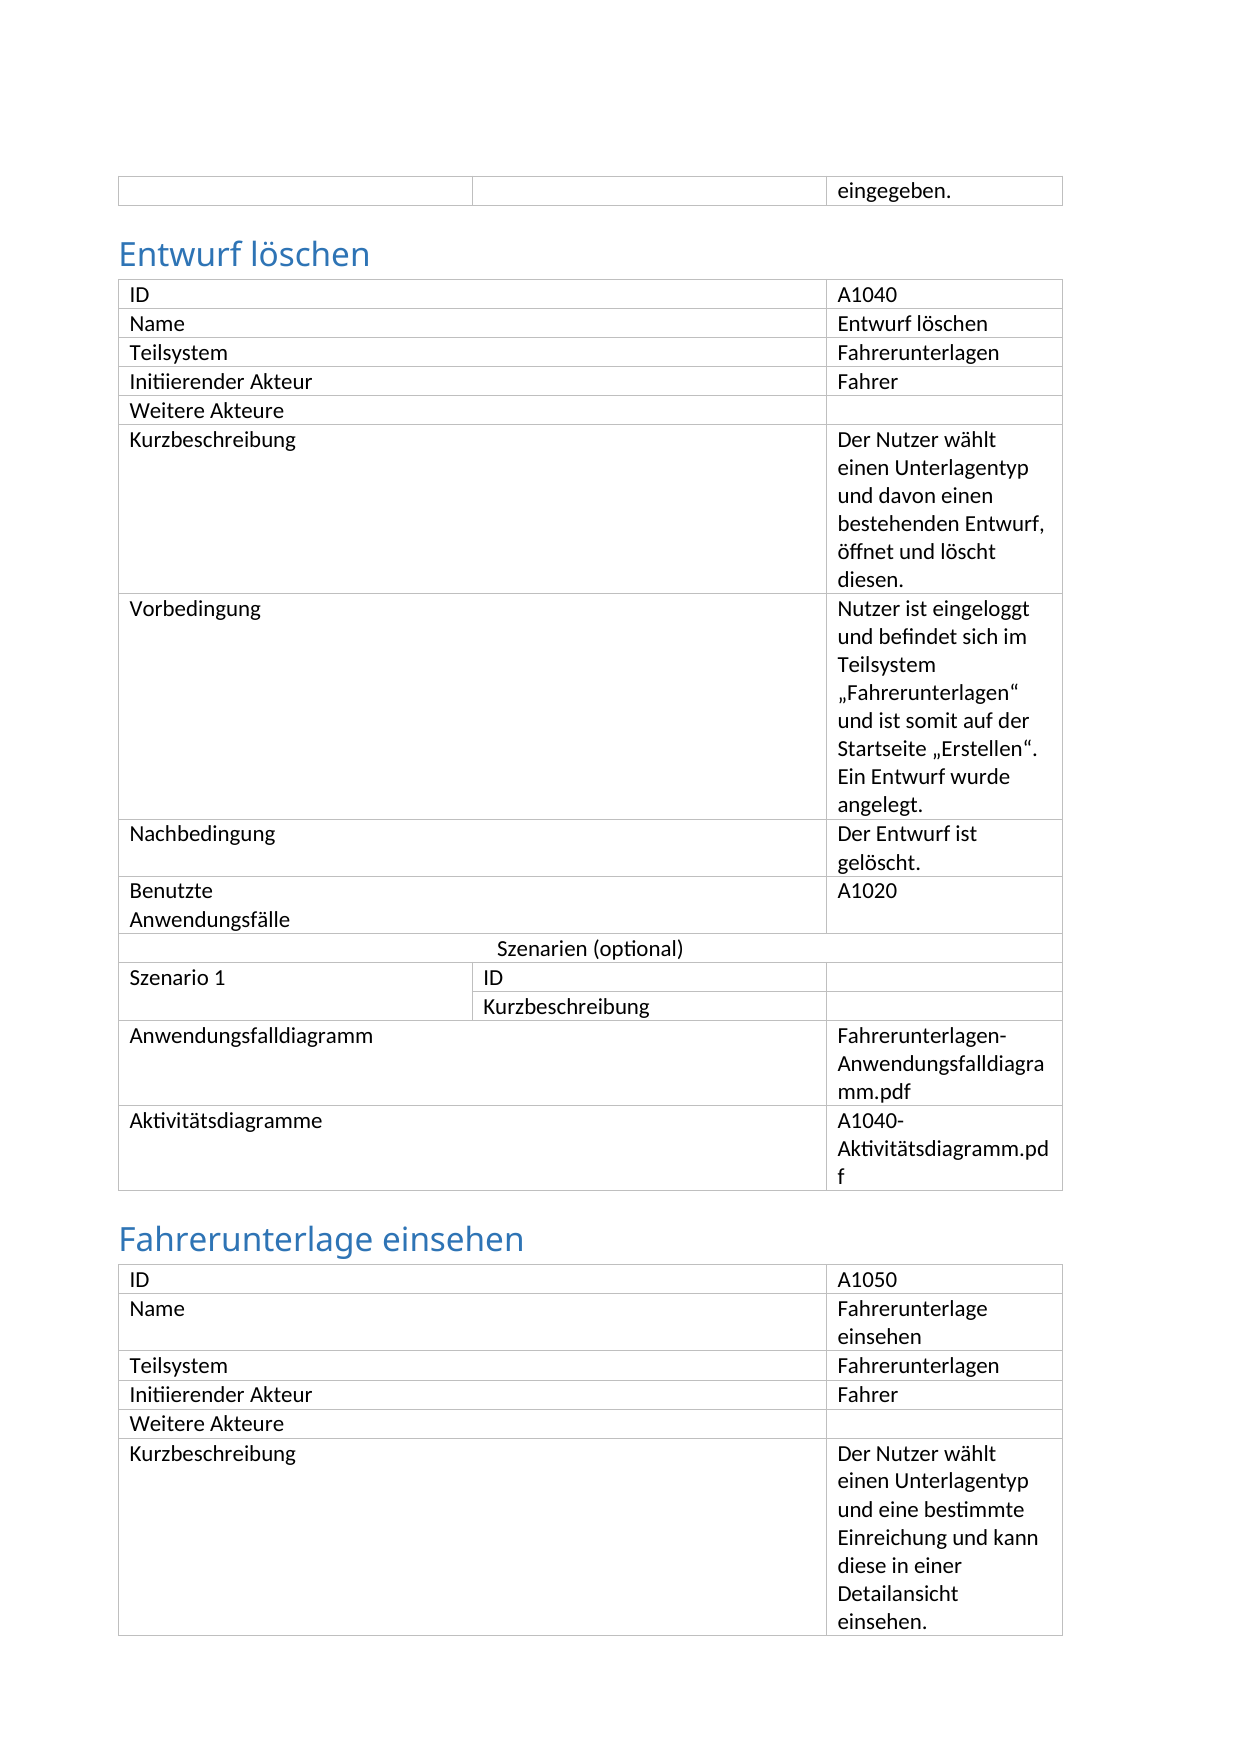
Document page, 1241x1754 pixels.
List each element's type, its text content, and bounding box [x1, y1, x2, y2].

table_cell Der Entwurf ist gelöscht. [1051, 820, 1062, 876]
table_cell Teilsystem [119, 338, 129, 366]
table_cell Anwendungsfalldiagramm [119, 1021, 826, 1105]
table_cell Fahrer [1051, 1381, 1062, 1408]
table_cell [1051, 992, 1062, 1020]
table_cell [473, 177, 826, 205]
subtitle Fahrerunterlage einsehen [118, 1216, 1122, 1262]
table_cell [119, 177, 472, 205]
table_cell A1020 [827, 877, 1062, 933]
table_cell [1051, 396, 1062, 424]
table_cell Der Entwurf ist gelöscht. [827, 820, 837, 876]
table_cell Name [119, 309, 129, 337]
table_cell Fahrerunterlagen-Anwendungsfalldiagramm.pdf [1051, 1021, 1062, 1105]
table_header A1050 [827, 1265, 837, 1293]
table_cell [827, 963, 837, 991]
table_cell ID [473, 963, 483, 991]
table_header A1050 [1051, 1265, 1062, 1293]
table_cell Fahrer [827, 1381, 837, 1408]
table_cell [1051, 1410, 1062, 1438]
table_cell A1040-Aktivitätsdiagramm.pdf [1051, 1106, 1062, 1190]
table_cell Fahrerunterlage einsehen [827, 1294, 837, 1350]
table_cell Teilsystem [815, 1351, 826, 1379]
table_header ID [119, 280, 129, 308]
table_cell Name [119, 1294, 826, 1350]
table_cell Weitere Akteure [815, 1410, 826, 1438]
table_header ID [119, 1265, 129, 1293]
table_header A1040 [827, 280, 837, 308]
table_header ID [815, 280, 826, 308]
table_cell [827, 1410, 837, 1438]
table_cell Fahrerunterlage einsehen [1051, 1294, 1062, 1350]
table_cell Aktivitätsdiagramme [119, 1106, 826, 1190]
table_cell [1051, 963, 1062, 991]
table_cell Entwurf löschen [1051, 309, 1062, 337]
table_header ID [815, 1265, 826, 1293]
table_cell Teilsystem [119, 1351, 129, 1379]
table_cell Fahrer [827, 367, 837, 395]
table_cell A1040-Aktivitätsdiagramm.pdf [827, 1106, 837, 1190]
table_cell Teilsystem [815, 338, 826, 366]
table_cell [827, 992, 837, 1020]
table_cell Fahrer [1051, 367, 1062, 395]
table_header A1040 [1051, 280, 1062, 308]
table_cell Kurzbeschreibung [119, 1439, 826, 1635]
table_cell Benutzte Anwendungsfälle [815, 877, 826, 933]
subtitle Entwurf löschen [118, 231, 1122, 276]
table_cell Kurzbeschreibung [119, 425, 826, 593]
table_cell Szenario 1 [119, 963, 472, 1020]
table_cell Vorbedingung [119, 594, 826, 818]
table_cell ID [815, 963, 826, 991]
table_cell [827, 396, 837, 424]
table_cell Weitere Akteure [815, 396, 826, 424]
table_cell Benutzte Anwendungsfälle [119, 877, 129, 933]
table_cell Nachbedingung [119, 820, 826, 876]
table_cell Name [815, 309, 826, 337]
